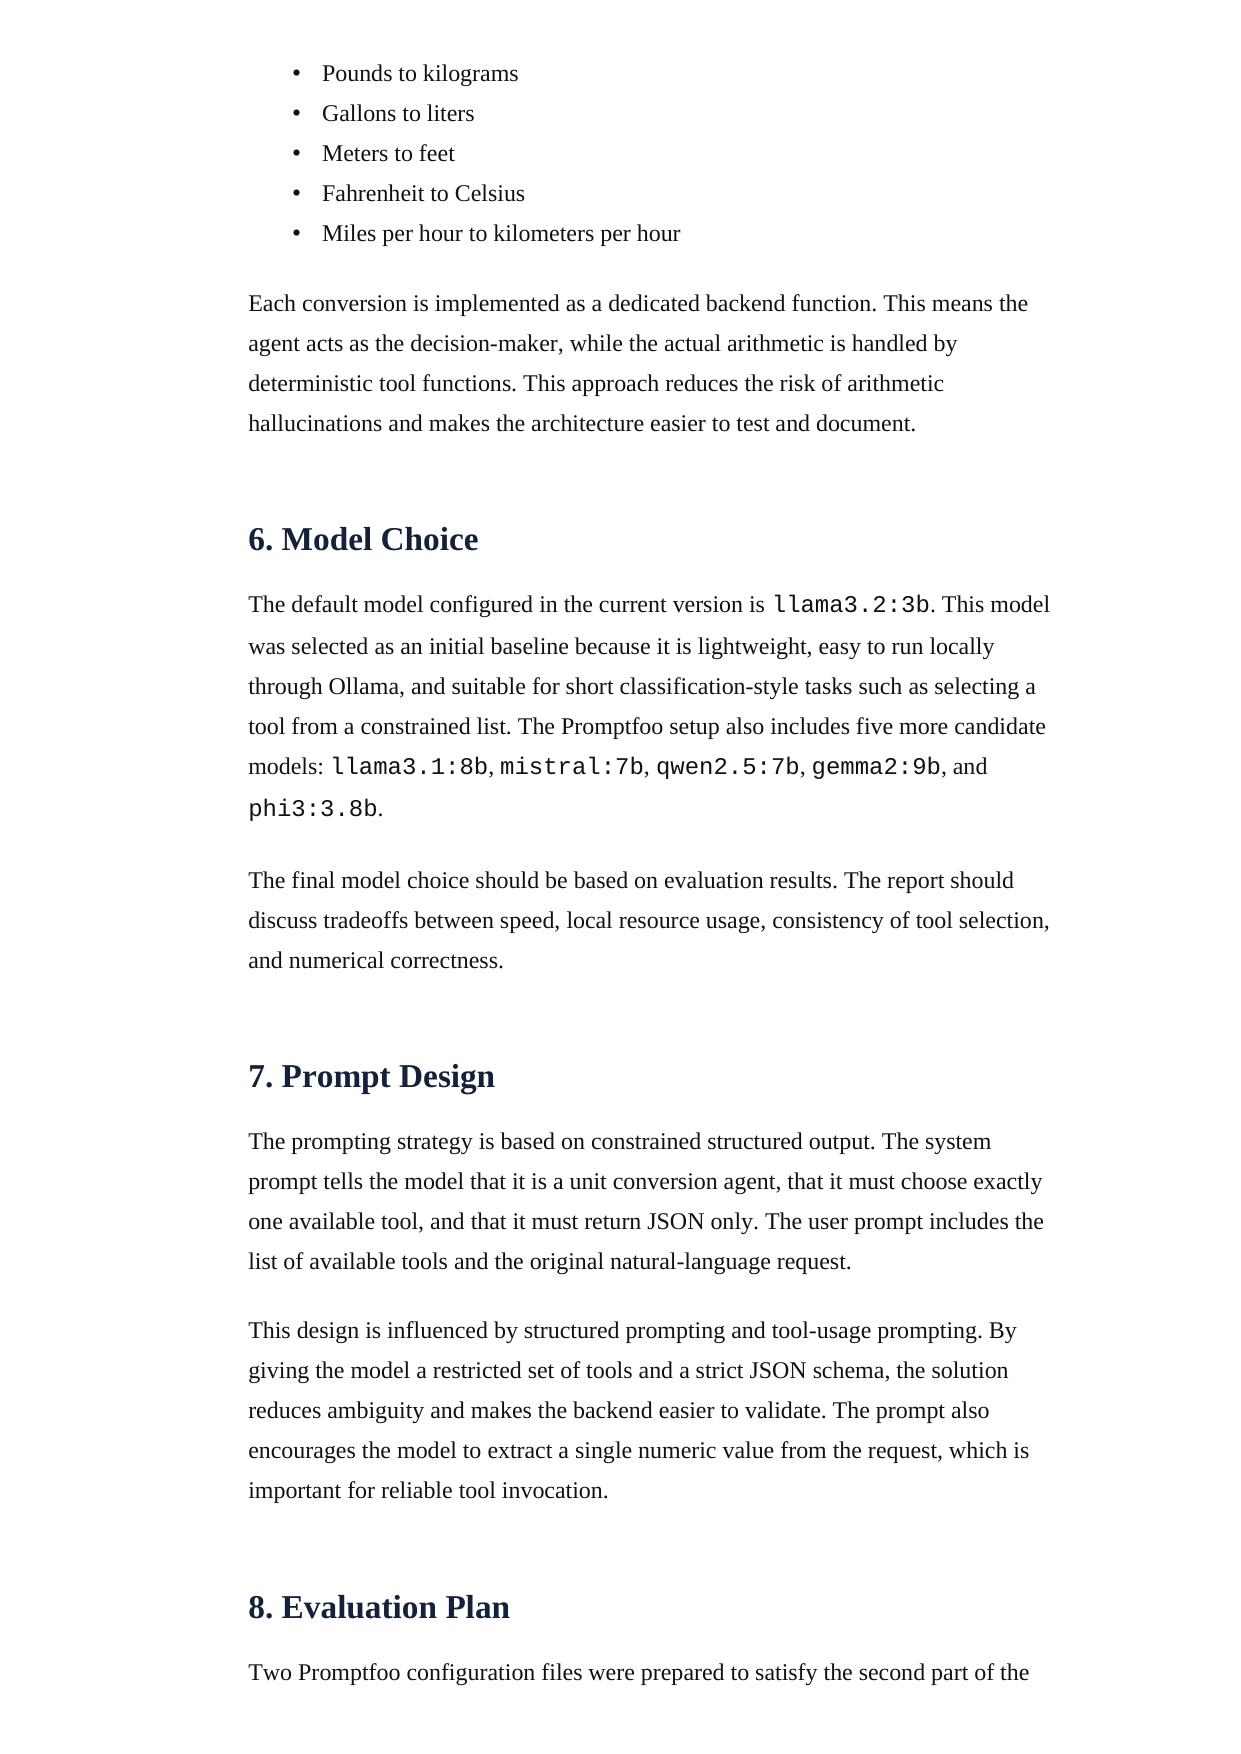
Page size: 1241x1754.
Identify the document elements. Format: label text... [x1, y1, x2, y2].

text The default model configured in the current version is llama3.2:3b. This model was selected as an initial baseline because it is lightweight, easy to run locally through Ollama, and suitable for short classification-style tasks such as selecting a tool from a constrained list. The Promptfoo setup also includes five more candidate models: llama3.1:8b, mistral:7b, qwen2.5:7b, gemma2:9b, and phi3:3.8b. [248, 590, 1051, 823]
subtitle 6. Model Choice [248, 519, 1051, 558]
text The prompting strategy is based on constrained structured output. The system prompt tells the model that it is a unit conversion agent, that it must choose exactly one available tool, and that it must return JSON only. The user prompt includes the list of available tools and the original natural-language request. [248, 1127, 1051, 1275]
text This design is influenced by structured prompting and tool-usage prompting. By giving the model a restricted set of tools and a strict JSON schema, the solution reduces ambiguity and makes the backend easier to validate. The prompt also encourages the model to extract a single numeric value from the request, which is important for reliable tool invocation. [248, 1317, 1051, 1504]
list Fahrenheit to Celsius [292, 179, 1051, 207]
list Gallons to liters [292, 99, 1051, 127]
list Miles per hour to kilometers per hour [292, 219, 1051, 247]
text Each conversion is implemented as a dedicated backend function. This means the agent acts as the decision-maker, while the actual arithmetic is handled by deterministic tool functions. This approach reduces the risk of arithmetic hallucinations and makes the architecture easier to test and document. [248, 288, 1051, 436]
text The final model choice should be based on evaluation results. The report should discuss tradeoffs between speed, local resource usage, consistency of tool selection, and numerical correctness. [248, 866, 1051, 973]
list Pounds to kilograms [292, 59, 1051, 87]
subtitle 7. Prompt Design [248, 1057, 1051, 1095]
subtitle 8. Evaluation Plan [248, 1587, 1051, 1626]
list Meters to feet [292, 139, 1051, 167]
text Two Promptfoo configuration files were prepared to satisfy the second part of the [248, 1658, 1051, 1685]
